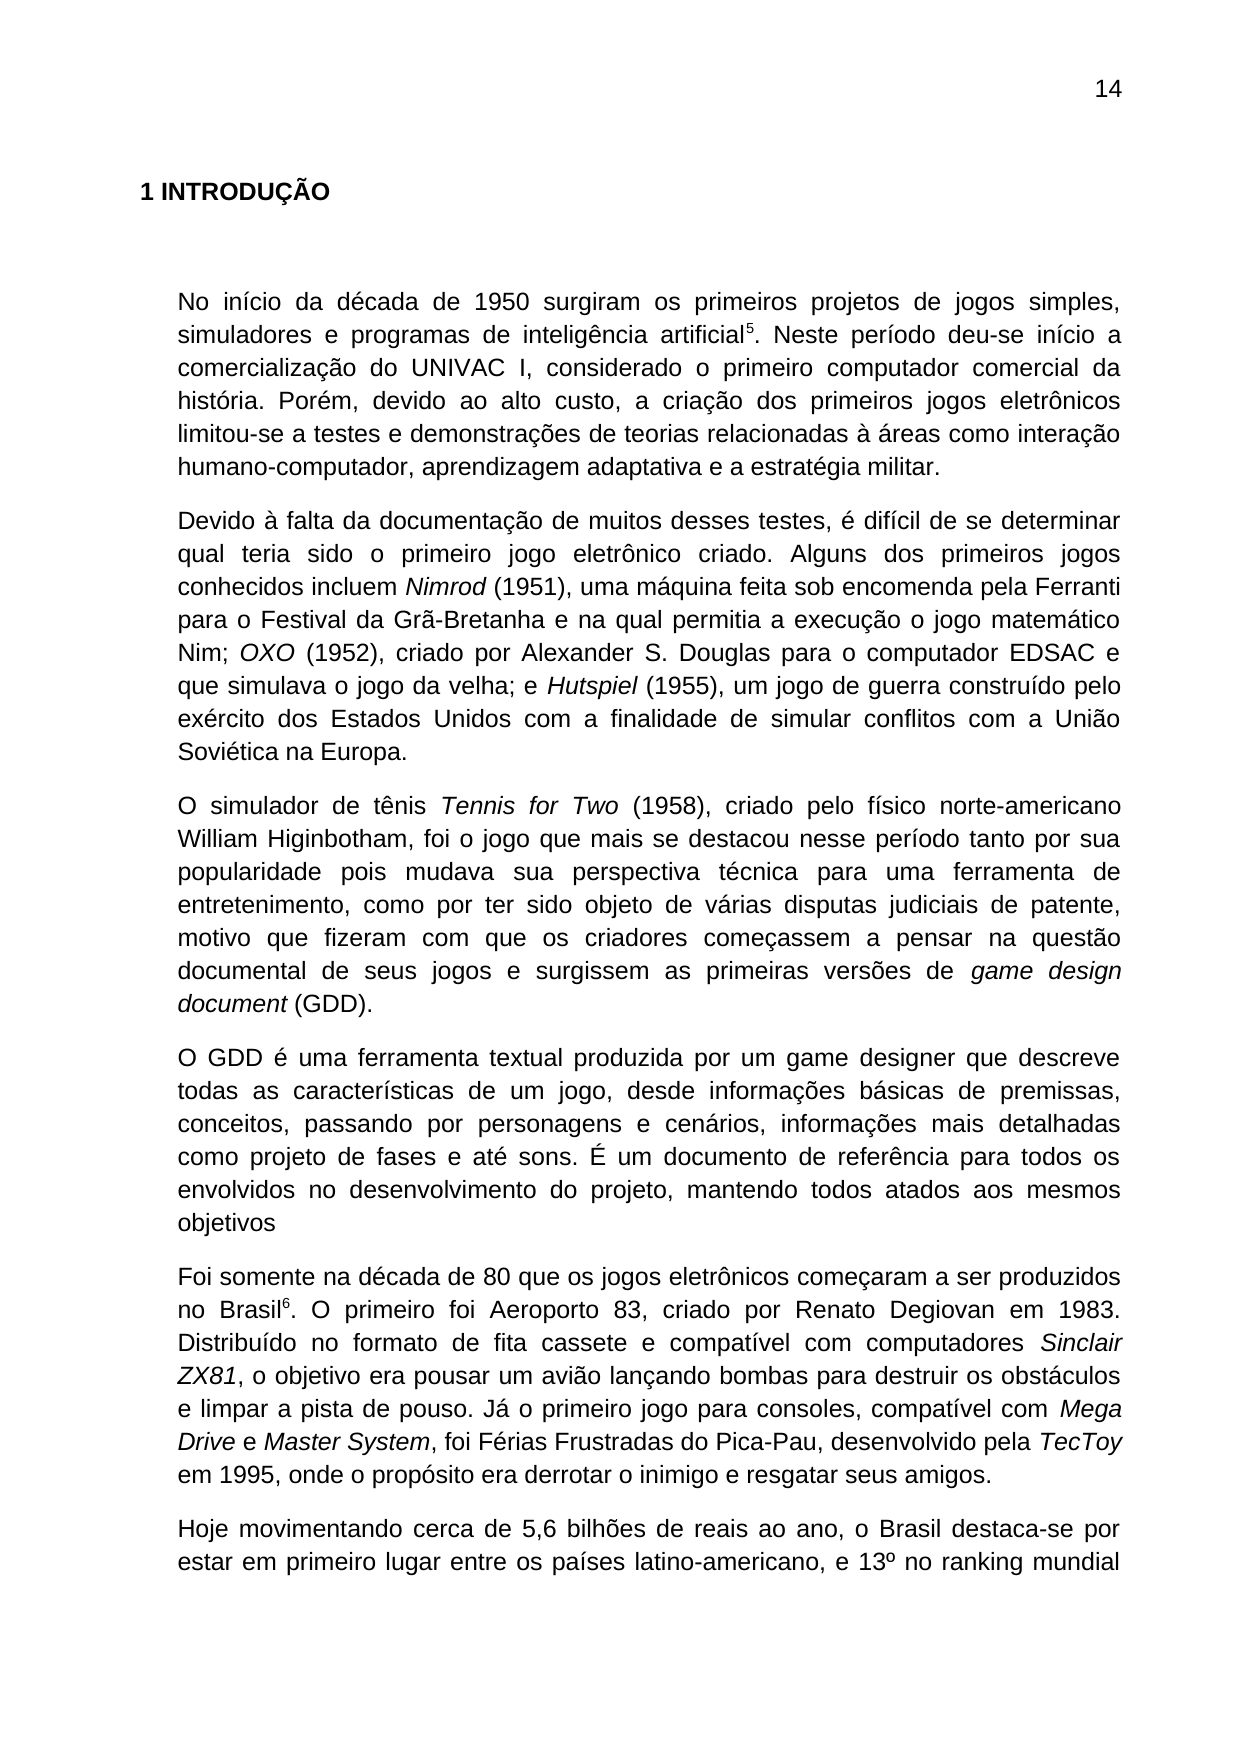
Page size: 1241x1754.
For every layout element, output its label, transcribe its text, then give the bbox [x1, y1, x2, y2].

text Hoje movimentando cerca de 5,6 bilhões de reais ao ano, o Brasil destaca-se por estar em primeiro lugar entre os países latino-americano, e 13º no ranking mundial [177, 1513, 1122, 1575]
subtitle 1 INTRODUÇÃO [140, 177, 1122, 206]
text O GDD é uma ferramenta textual produzida por um game designer que descreve todas as características de um jogo, desde informações básicas de premissas, conceitos, passando por personagens e cenários, informações mais detalhadas como projeto de fases e até sons. É um documento de referência para todos os envolvidos no desenvolvimento do projeto, mantendo todos atados aos mesmos objetivos [177, 1043, 1122, 1236]
text Foi somente na década de 80 que os jogos eletrônicos começaram a ser produzidos no Brasil6. O primeiro foi Aeroporto 83, criado por Renato Degiovan em 1983. Distribuído no formato de fita cassete e compatível com computadores Sinclair ZX81, o objetivo era pousar um avião lançando bombas para destruir os obstáculos e limpar a pista de pouso. Já o primeiro jogo para consoles, compatível com Mega Drive e Master System, foi Férias Frustradas do Pica-Pau, desenvolvido pela TecToy em 1995, onde o propósito era derrotar o inimigo e resgatar seus amigos. [177, 1262, 1122, 1488]
text Devido à falta da documentação de muitos desses testes, é difícil de se determinar qual teria sido o primeiro jogo eletrônico criado. Alguns dos primeiros jogos conhecidos incluem Nimrod (1951), uma máquina feita sob encomenda pela Ferranti para o Festival da Grã-Bretanha e na qual permitia a execução o jogo matemático Nim; OXO (1952), criado por Alexander S. Douglas para o computador EDSAC e que simulava o jogo da velha; e Hutspiel (1955), um jogo de guerra construído pelo exército dos Estados Unidos com a finalidade de simular conflitos com a União Soviética na Europa. [177, 506, 1122, 766]
text O simulador de tênis Tennis for Two (1958), criado pelo físico norte-americano William Higinbotham, foi o jogo que mais se destacou nesse período tanto por sua popularidade pois mudava sua perspectiva técnica para uma ferramenta de entretenimento, como por ter sido objeto de várias disputas judiciais de patente, motivo que fizeram com que os criadores começassem a pensar na questão documental de seus jogos e surgissem as primeiras versões de game design document (GDD). [177, 791, 1122, 1017]
text No início da década de 1950 surgiram os primeiros projetos de jogos simples, simuladores e programas de inteligência artificial5. Neste período deu-se início a comercialização do UNIVAC I, considerado o primeiro computador comercial da história. Porém, devido ao alto custo, a criação dos primeiros jogos eletrônicos limitou-se a testes e demonstrações de teorias relacionadas à áreas como interação humano-computador, aprendizagem adaptativa e a estratégia militar. [177, 287, 1122, 481]
